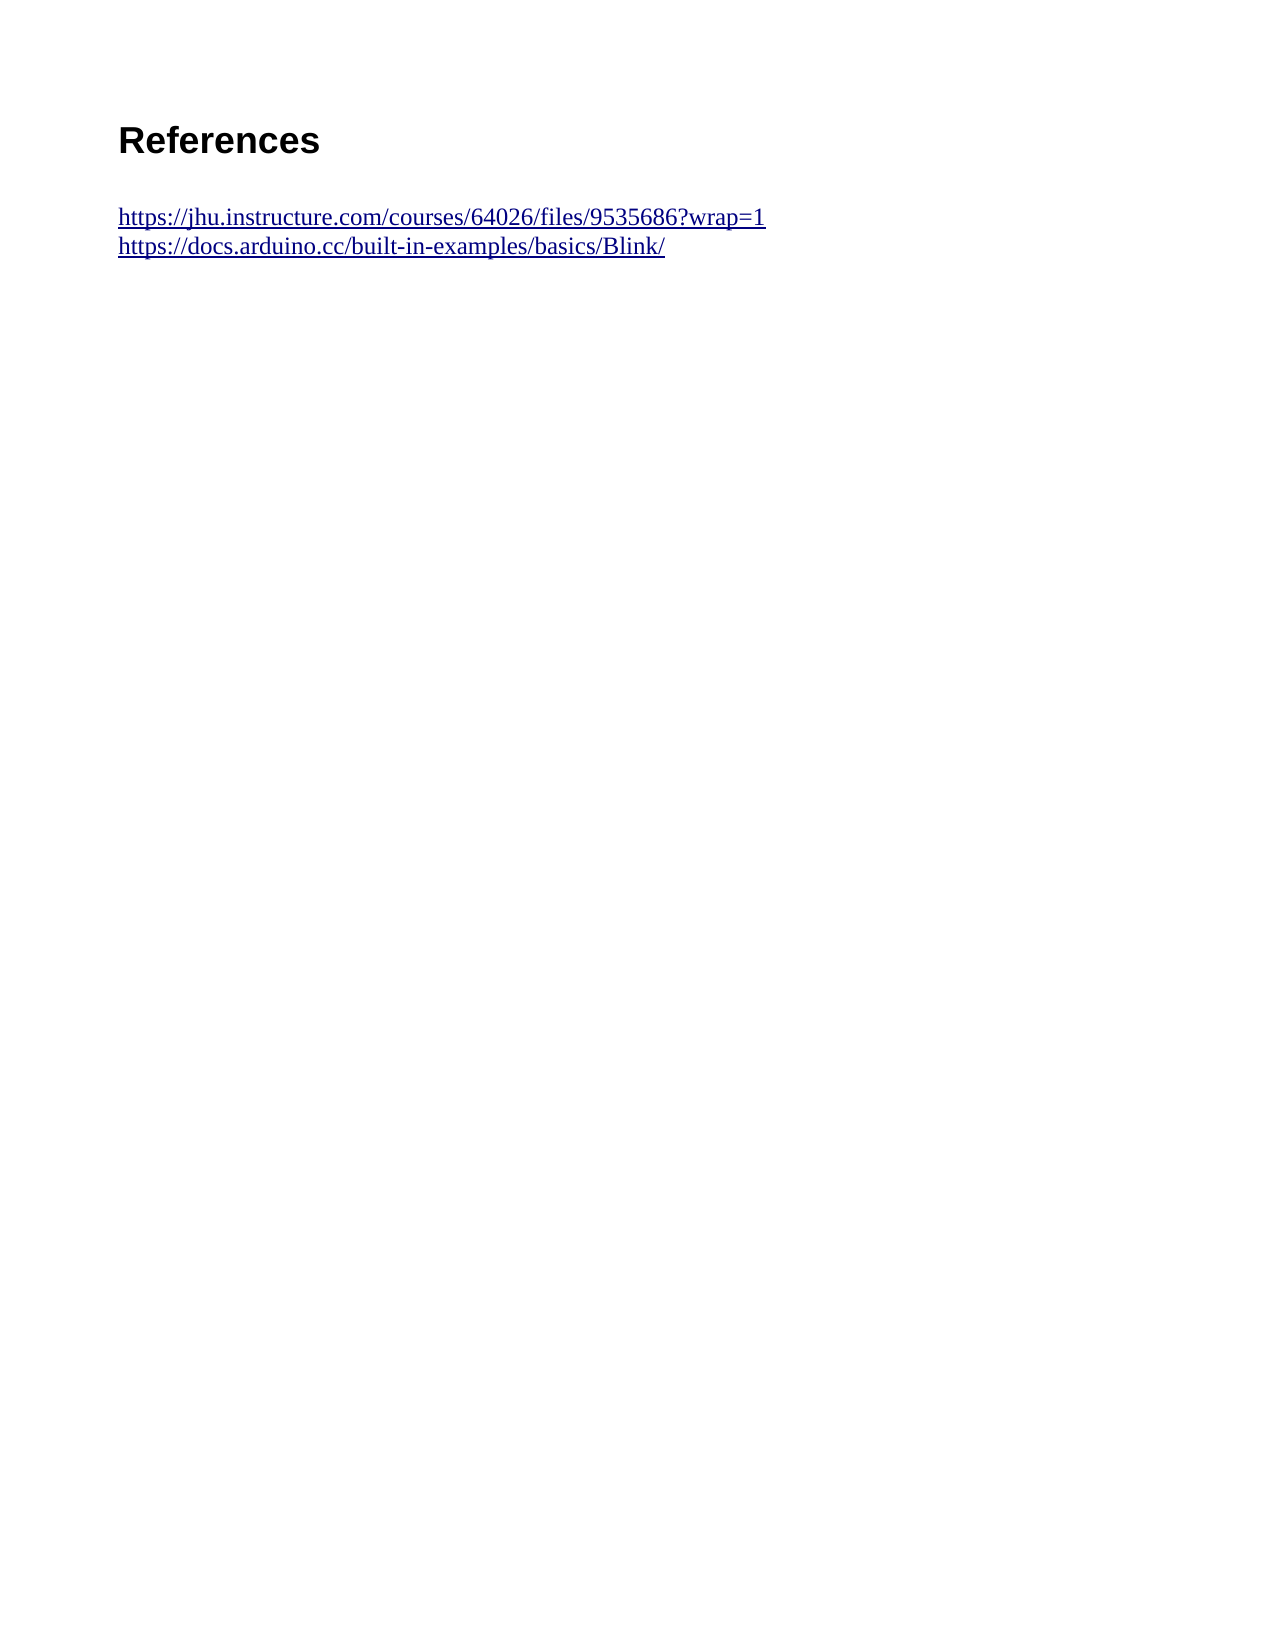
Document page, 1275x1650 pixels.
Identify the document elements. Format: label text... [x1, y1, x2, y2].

subtitle References [118, 118, 1157, 161]
text https://docs.arduino.cc/built-in-examples/basics/Blink/ [118, 231, 1157, 260]
text https://jhu.instructure.com/courses/64026/files/9535686?wrap=1 [118, 202, 1157, 231]
